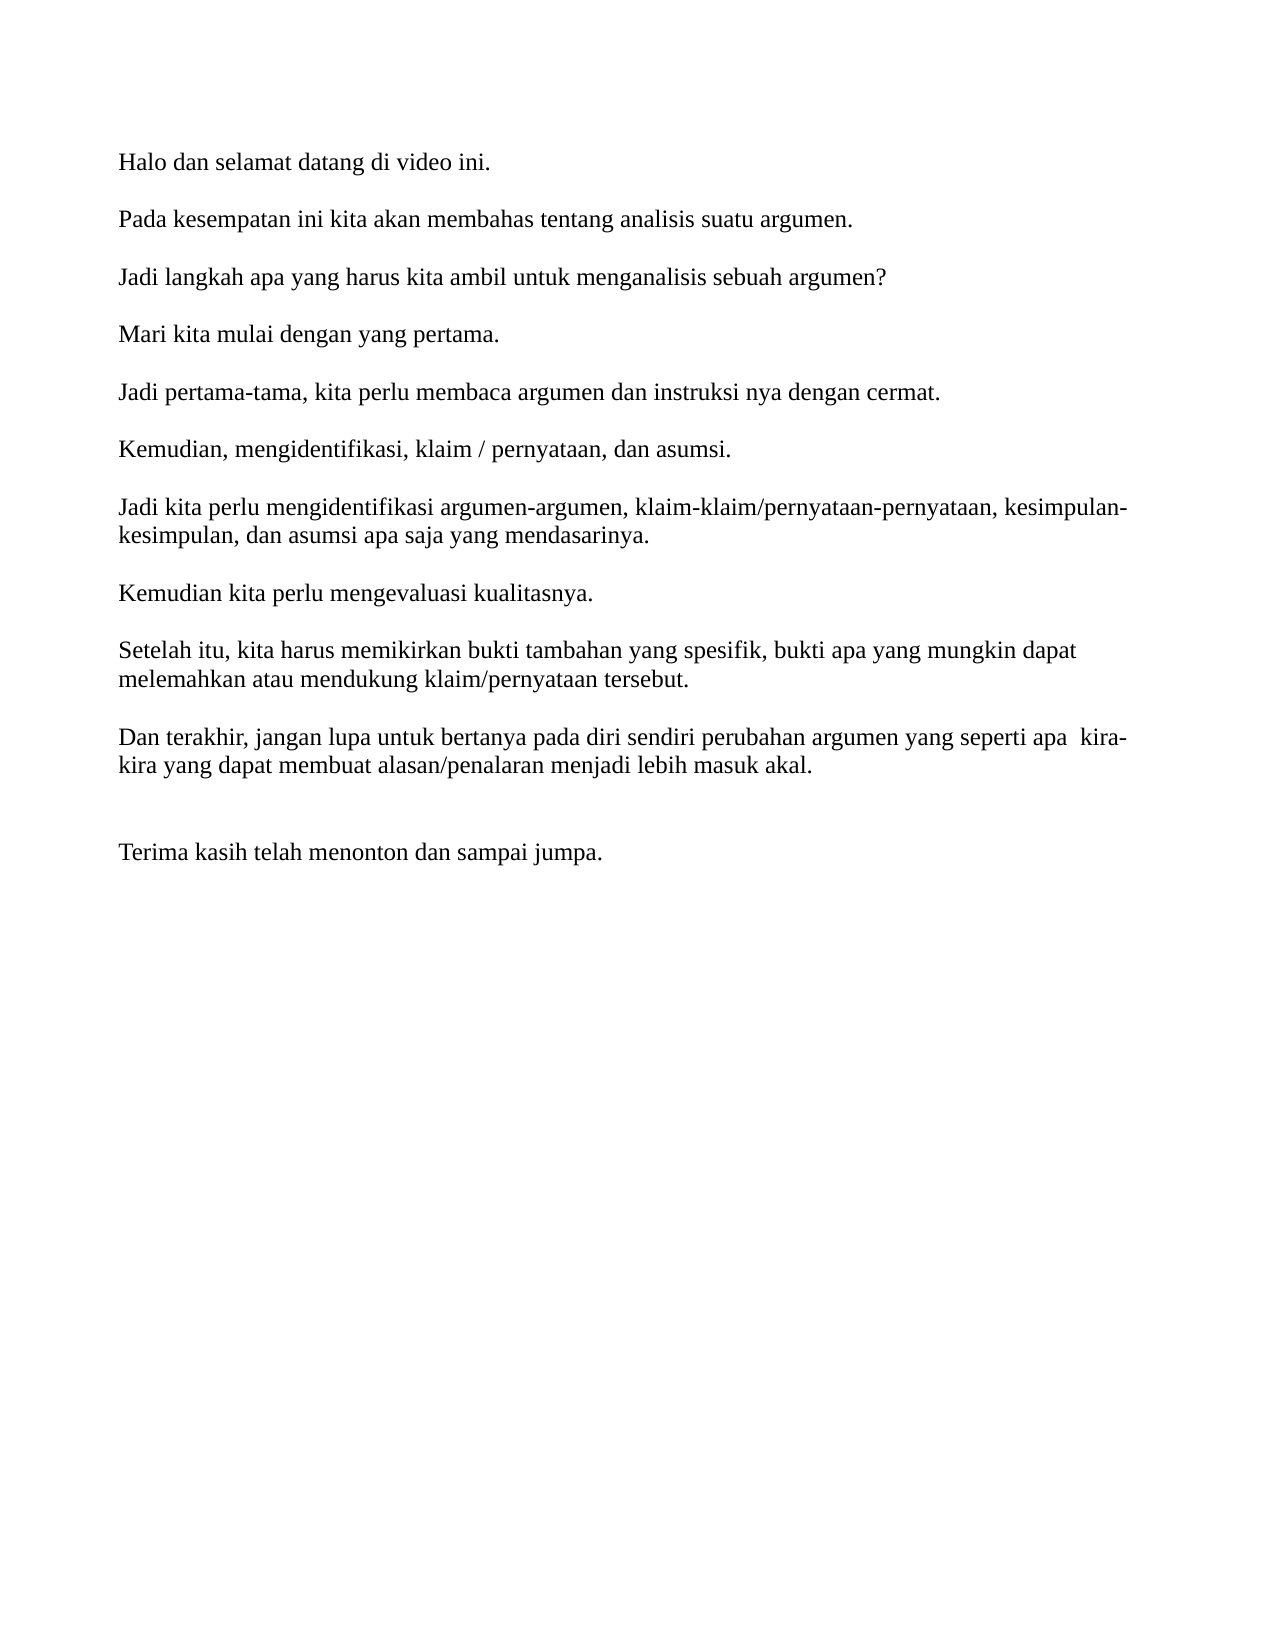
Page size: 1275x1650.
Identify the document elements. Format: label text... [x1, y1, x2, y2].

text Jadi langkah apa yang harus kita ambil untuk menganalisis sebuah argumen? [118, 262, 1157, 291]
text Dan terakhir, jangan lupa untuk bertanya pada diri sendiri perubahan argumen yang seperti apa kira-kira yang dapat membuat alasan/penalaran menjadi lebih masuk akal. [118, 722, 1157, 779]
text Kemudian, mengidentifikasi, klaim / pernyataan, dan asumsi. [118, 434, 1157, 463]
text Kemudian kita perlu mengevaluasi kualitasnya. [118, 578, 1157, 607]
text Terima kasih telah menonton dan sampai jumpa. [118, 837, 1157, 866]
text Mari kita mulai dengan yang pertama. [118, 319, 1157, 348]
text Setelah itu, kita harus memikirkan bukti tambahan yang spesifik, bukti apa yang mungkin dapat melemahkan atau mendukung klaim/pernyataan tersebut. [118, 636, 1157, 693]
text Halo dan selamat datang di video ini. [118, 147, 1157, 176]
text Jadi kita perlu mengidentifikasi argumen-argumen, klaim-klaim/pernyataan-pernyataan, kesimpulan-kesimpulan, dan asumsi apa saja yang mendasarinya. [118, 492, 1157, 549]
text Jadi pertama-tama, kita perlu membaca argumen dan instruksi nya dengan cermat. [118, 377, 1157, 406]
text Pada kesempatan ini kita akan membahas tentang analisis suatu argumen. [118, 204, 1157, 233]
